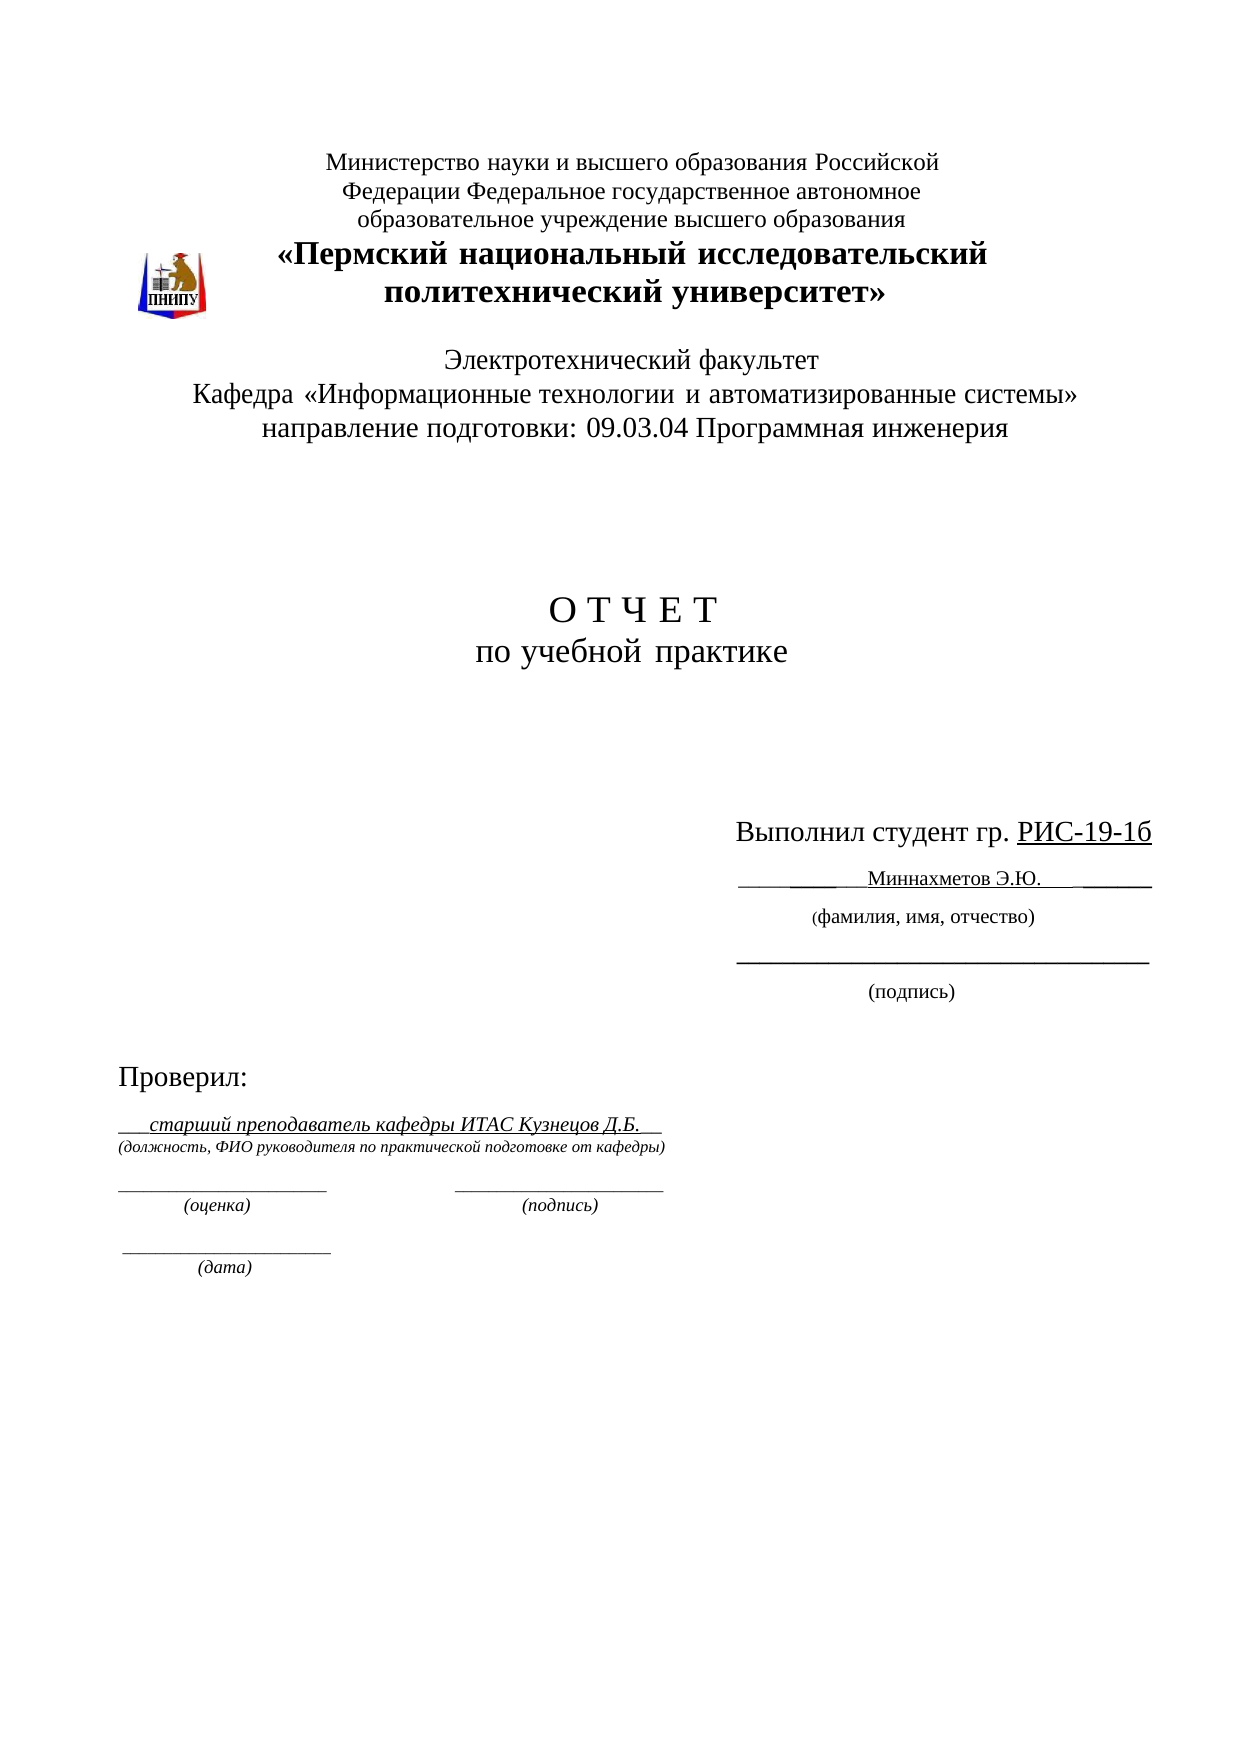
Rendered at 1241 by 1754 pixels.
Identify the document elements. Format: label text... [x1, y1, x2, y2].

text Кафедра «Информационные технологии и автоматизированные системы» направление подготовки: 09.03.04 Программная инженерия [118, 376, 1152, 443]
text ___старший преподаватель кафедры ИТАС Кузнецов Д.Б.__ [118, 1112, 1152, 1136]
text Министерство науки и высшего образования Российской Федерации Федеральное государственное автономное образовательное учреждение высшего образования [297, 147, 966, 233]
text (дата) [118, 1256, 1152, 1278]
text _________________________ _________________________ [118, 1175, 1152, 1194]
text ____________Миннахметов Э.Ю. _______ [118, 864, 1152, 891]
text О Т Ч Е Т [189, 588, 1076, 631]
picture [138, 253, 207, 319]
text политехнический университет» [207, 272, 1152, 310]
text [118, 272, 138, 310]
text Выполнил студент гр. РИС-19-1б [118, 814, 1152, 847]
text (должность, ФИО руководителя по практической подготовке от кафедры) [118, 1136, 1152, 1156]
text _________________________ [118, 1237, 1152, 1256]
text (фамилия, имя, отчество) [118, 904, 1152, 928]
text «Пермский национальный исследовательский [118, 233, 1152, 272]
text (подпись) [118, 979, 1152, 1003]
text по учебной практике [189, 631, 1074, 671]
text (оценка) (подпись) [118, 1194, 1152, 1215]
text ____________________________________ [118, 940, 1152, 966]
text Электротехнический факультет [189, 342, 1074, 376]
text Проверил: [118, 1059, 1152, 1093]
